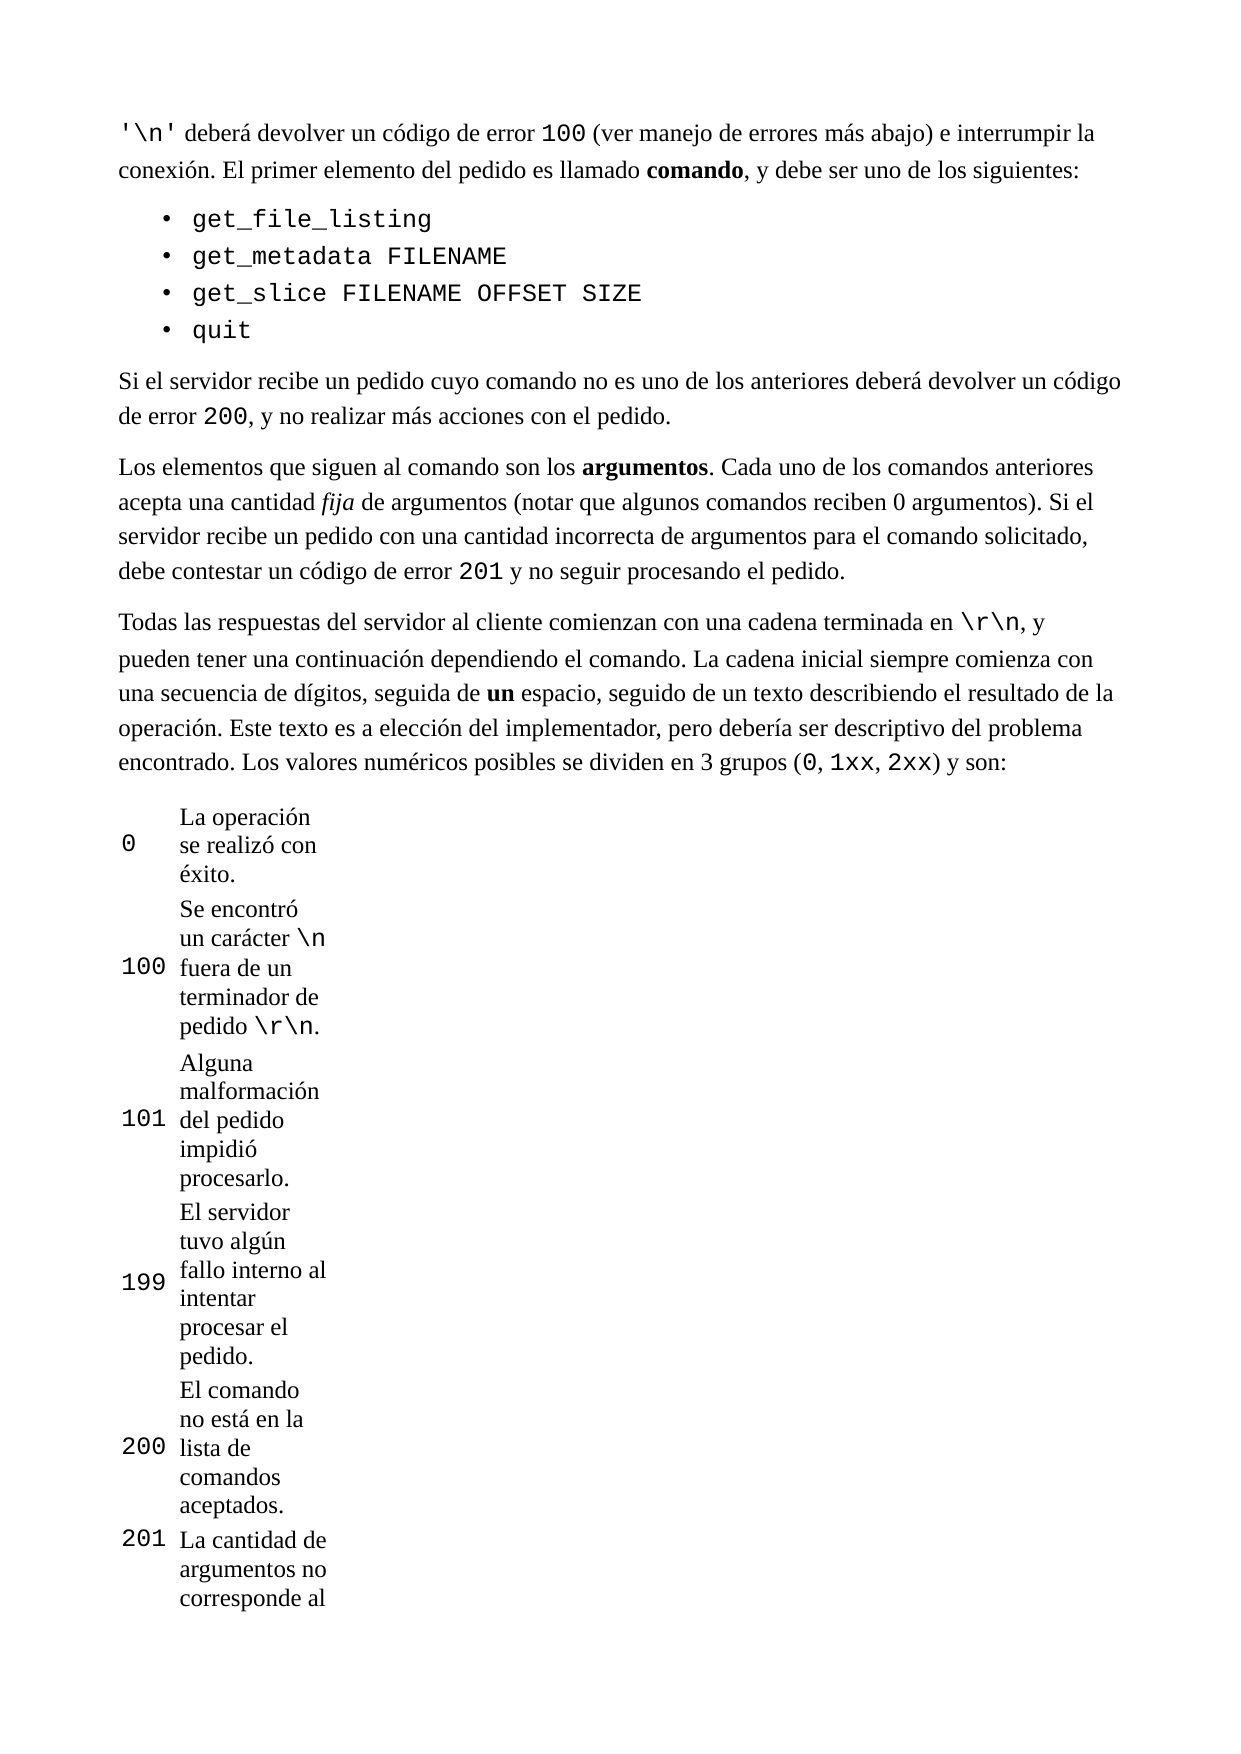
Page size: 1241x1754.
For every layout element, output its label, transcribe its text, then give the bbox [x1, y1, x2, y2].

table_cell 199 [118, 1194, 176, 1373]
table_cell 101 [118, 1045, 176, 1194]
table_header La operación se realizó con éxito. [176, 799, 332, 891]
list quit [162, 315, 1122, 346]
table_cell 201 [118, 1522, 176, 1614]
list get_metadata FILENAME [162, 241, 1122, 272]
table_header 0 [118, 799, 176, 891]
text '\n' deberá devolver un código de error 100 (ver manejo de errores más abajo) e interrumpir la conexión. El primer elemento del pedido es llamado comando, y debe ser uno de los siguientes: [118, 118, 1122, 183]
text Todas las respuestas del servidor al cliente comienzan con una cadena terminada en \r\n, y pueden tener una continuación dependiendo el comando. La cadena inicial siempre comienza con una secuencia de dígitos, seguida de un espacio, seguido de un texto describiendo el resultado de la operación. Este texto es a elección del implementador, pero debería ser descriptivo del problema encontrado. Los valores numéricos posibles se dividen en 3 grupos (0, 1xx, 2xx) y son: [118, 607, 1122, 778]
table_cell Alguna malformación del pedido impidió procesarlo. [176, 1045, 332, 1194]
table_cell Se encontró un carácter \n fuera de un terminador de pedido \r\n. [176, 891, 332, 1045]
table_cell La cantidad de argumentos no corresponde al [176, 1522, 332, 1614]
table_cell El servidor tuvo algún fallo interno al intentar procesar el pedido. [176, 1194, 332, 1373]
text Si el servidor recibe un pedido cuyo comando no es uno de los anteriores deberá devolver un código de error 200, y no realizar más acciones con el pedido. [118, 366, 1122, 432]
list get_file_listing [162, 204, 1122, 234]
table_cell 200 [118, 1373, 176, 1522]
table_cell 100 [118, 891, 176, 1045]
table_cell El comando no está en la lista de comandos aceptados. [176, 1373, 332, 1522]
list get_slice FILENAME OFFSET SIZE [162, 278, 1122, 308]
text Los elementos que siguen al comando son los argumentos. Cada uno de los comandos anteriores acepta una cantidad fija de argumentos (notar que algunos comandos reciben 0 argumentos). Si el servidor recibe un pedido con una cantidad incorrecta de argumentos para el comando solicitado, debe contestar un código de error 201 y no seguir procesando el pedido. [118, 452, 1122, 587]
